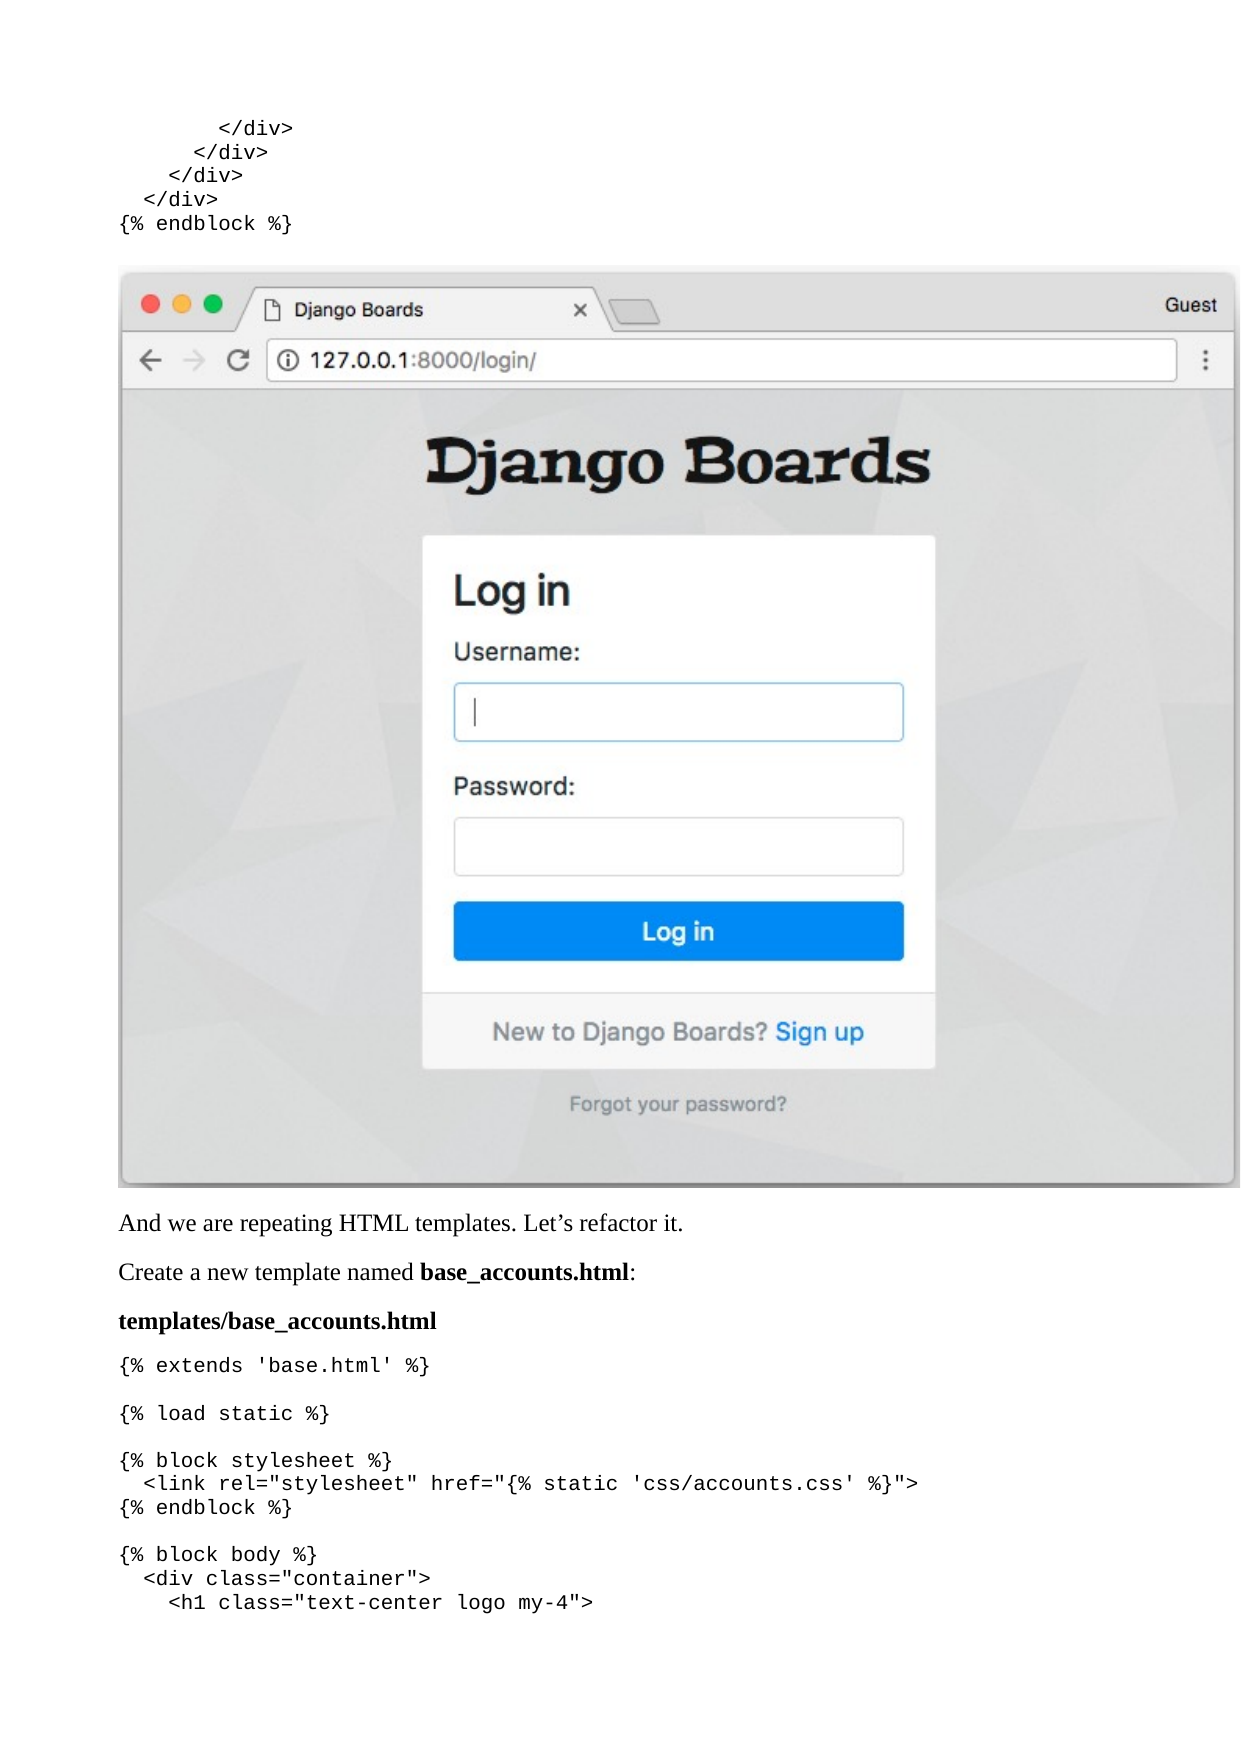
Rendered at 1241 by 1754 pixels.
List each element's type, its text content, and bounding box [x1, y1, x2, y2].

text {% block body %} [118, 1544, 1122, 1568]
text {% block stylesheet %} [118, 1450, 1122, 1473]
text <link rel="stylesheet" href="{% static 'css/accounts.css' %}"> [118, 1473, 1122, 1497]
text Create a new template named base_accounts.html: [118, 1257, 1122, 1286]
text {% endblock %} [118, 1497, 1122, 1521]
text And we are repeating HTML templates. Let’s refactor it. [118, 1208, 1122, 1237]
text {% endblock %} [118, 213, 1122, 236]
text <h1 class="text-center logo my-4"> [118, 1592, 1122, 1615]
text </div> [118, 189, 1122, 213]
text {% load static %} [118, 1402, 1122, 1426]
text {% extends 'base.html' %} [118, 1355, 1122, 1379]
picture [118, 265, 1241, 1188]
text </div> [118, 165, 1122, 189]
text templates/base_accounts.html [118, 1306, 1122, 1335]
text </div> [118, 142, 1122, 165]
text <div class="container"> [118, 1568, 1122, 1592]
text </div> [118, 118, 1122, 142]
